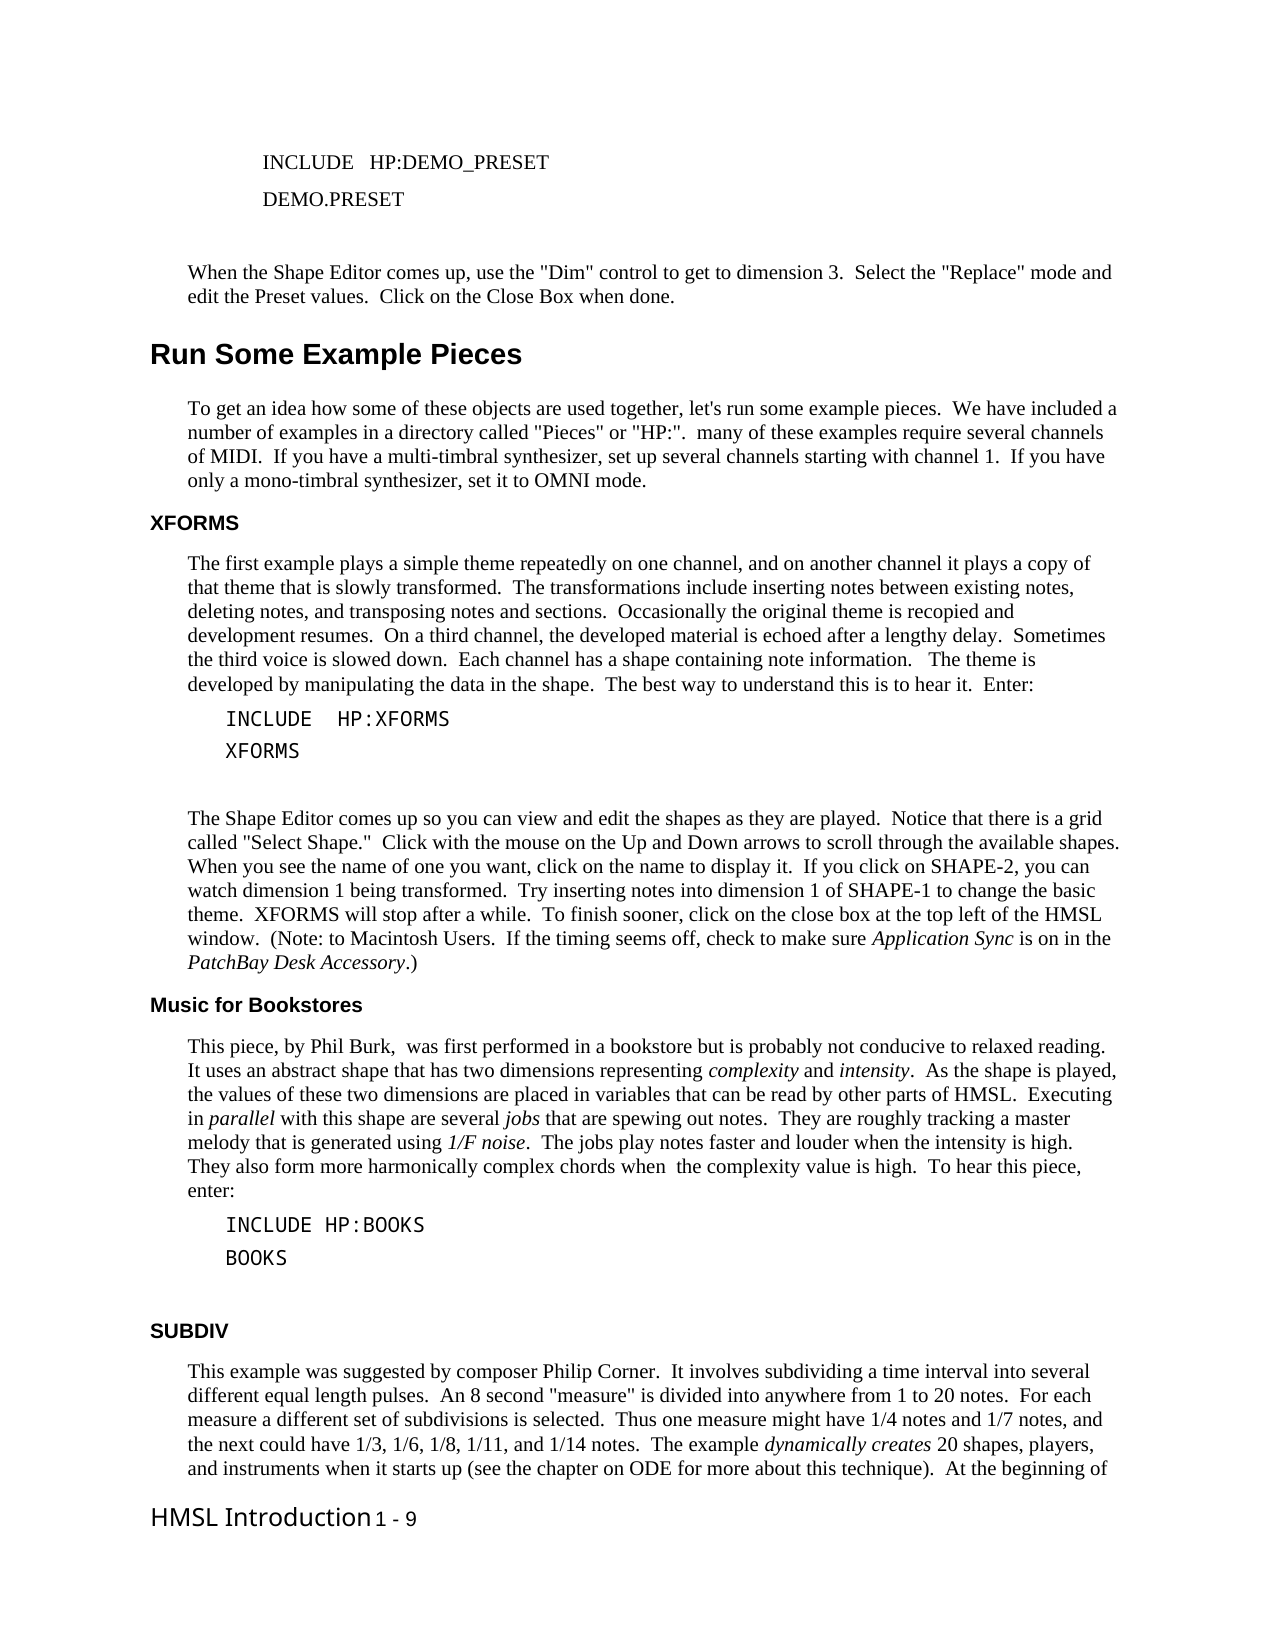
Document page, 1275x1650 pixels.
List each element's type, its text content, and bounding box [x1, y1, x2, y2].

text DEMO.PRESET [187, 187, 1125, 211]
text The Shape Editor comes up so you can view and edit the shapes as they are played. Notice that there is a grid called "Select Shape." Click with the mouse on the Up and Down arrows to scroll through the available shapes. When you see the name of one you want, click on the name to display it. If you click on SHAPE-2, you can watch dimension 1 being transformed. Try inserting notes into dimension 1 of SHAPE-1 to change the basic theme. XFORMS will stop after a while. To finish sooner, click on the close box at the top left of the HMSL window. (Note: to Macintosh Users. If the timing seems off, check to make sure Application Sync is on in the PatchBay Desk Accessory.) [187, 806, 1125, 974]
text To get an idea how some of these objects are used together, let's run some example pieces. We have included a number of examples in a directory called "Pieces" or "HP:". many of these examples require several channels of MIDI. If you have a multi-timbral synthesizer, set up several channels starting with channel 1. If you have only a mono-timbral synthesizer, set it to OMNI mode. [187, 396, 1125, 492]
text INCLUDE HP:XFORMS [225, 704, 1125, 732]
subtitle Run Some Example Pieces [150, 337, 1125, 371]
subtitle SUBDIV [150, 1319, 1125, 1343]
text The first example plays a simple theme repeatedly on one channel, and on another channel it plays a copy of that theme that is slowly transformed. The transformations include inserting notes between existing notes, deleting notes, and transposing notes and sections. Occasionally the original theme is recopied and development resumes. On a third channel, the developed material is echoed after a lengthy delay. Sometimes the third voice is slowed down. Each channel has a shape containing note information. The theme is developed by manipulating the data in the shape. The best way to understand this is to hear it. Enter: [187, 551, 1125, 696]
subtitle XFORMS [150, 511, 1125, 534]
text INCLUDE HP:DEMO_PRESET [187, 150, 1125, 174]
text BOOKS [225, 1243, 1125, 1271]
text When the Shape Editor comes up, use the "Dim" control to get to dimension 3. Select the "Replace" mode and edit the Preset values. Click on the Close Box when done. [187, 260, 1125, 308]
text INCLUDE HP:BOOKS [225, 1210, 1125, 1239]
text This example was suggested by composer Philip Corner. It involves subdividing a time interval into several different equal length pulses. An 8 second "measure" is divided into anywhere from 1 to 20 notes. For each measure a different set of subdivisions is selected. Thus one measure might have 1/4 notes and 1/7 notes, and the next could have 1/3, 1/6, 1/8, 1/11, and 1/14 notes. The example dynamically creates 20 shapes, players, and instruments when it starts up (see the chapter on ODE for more about this technique). At the beginning of [187, 1359, 1125, 1479]
subtitle Music for Bookstores [150, 993, 1125, 1017]
text XFORMS [225, 736, 1125, 765]
text This piece, by Phil Burk, was first performed in a bookstore but is probably not conducive to relaxed reading. It uses an abstract shape that has two dimensions representing complexity and intensity. As the shape is played, the values of these two dimensions are placed in variables that can be read by other parts of HMSL. Executing in parallel with this shape are several jobs that are spewing out notes. They are roughly tracking a master melody that is generated using 1/F noise. The jobs play notes faster and louder when the intensity is high. They also form more harmonically complex chords when the complexity value is high. To hear this piece, enter: [187, 1034, 1125, 1202]
